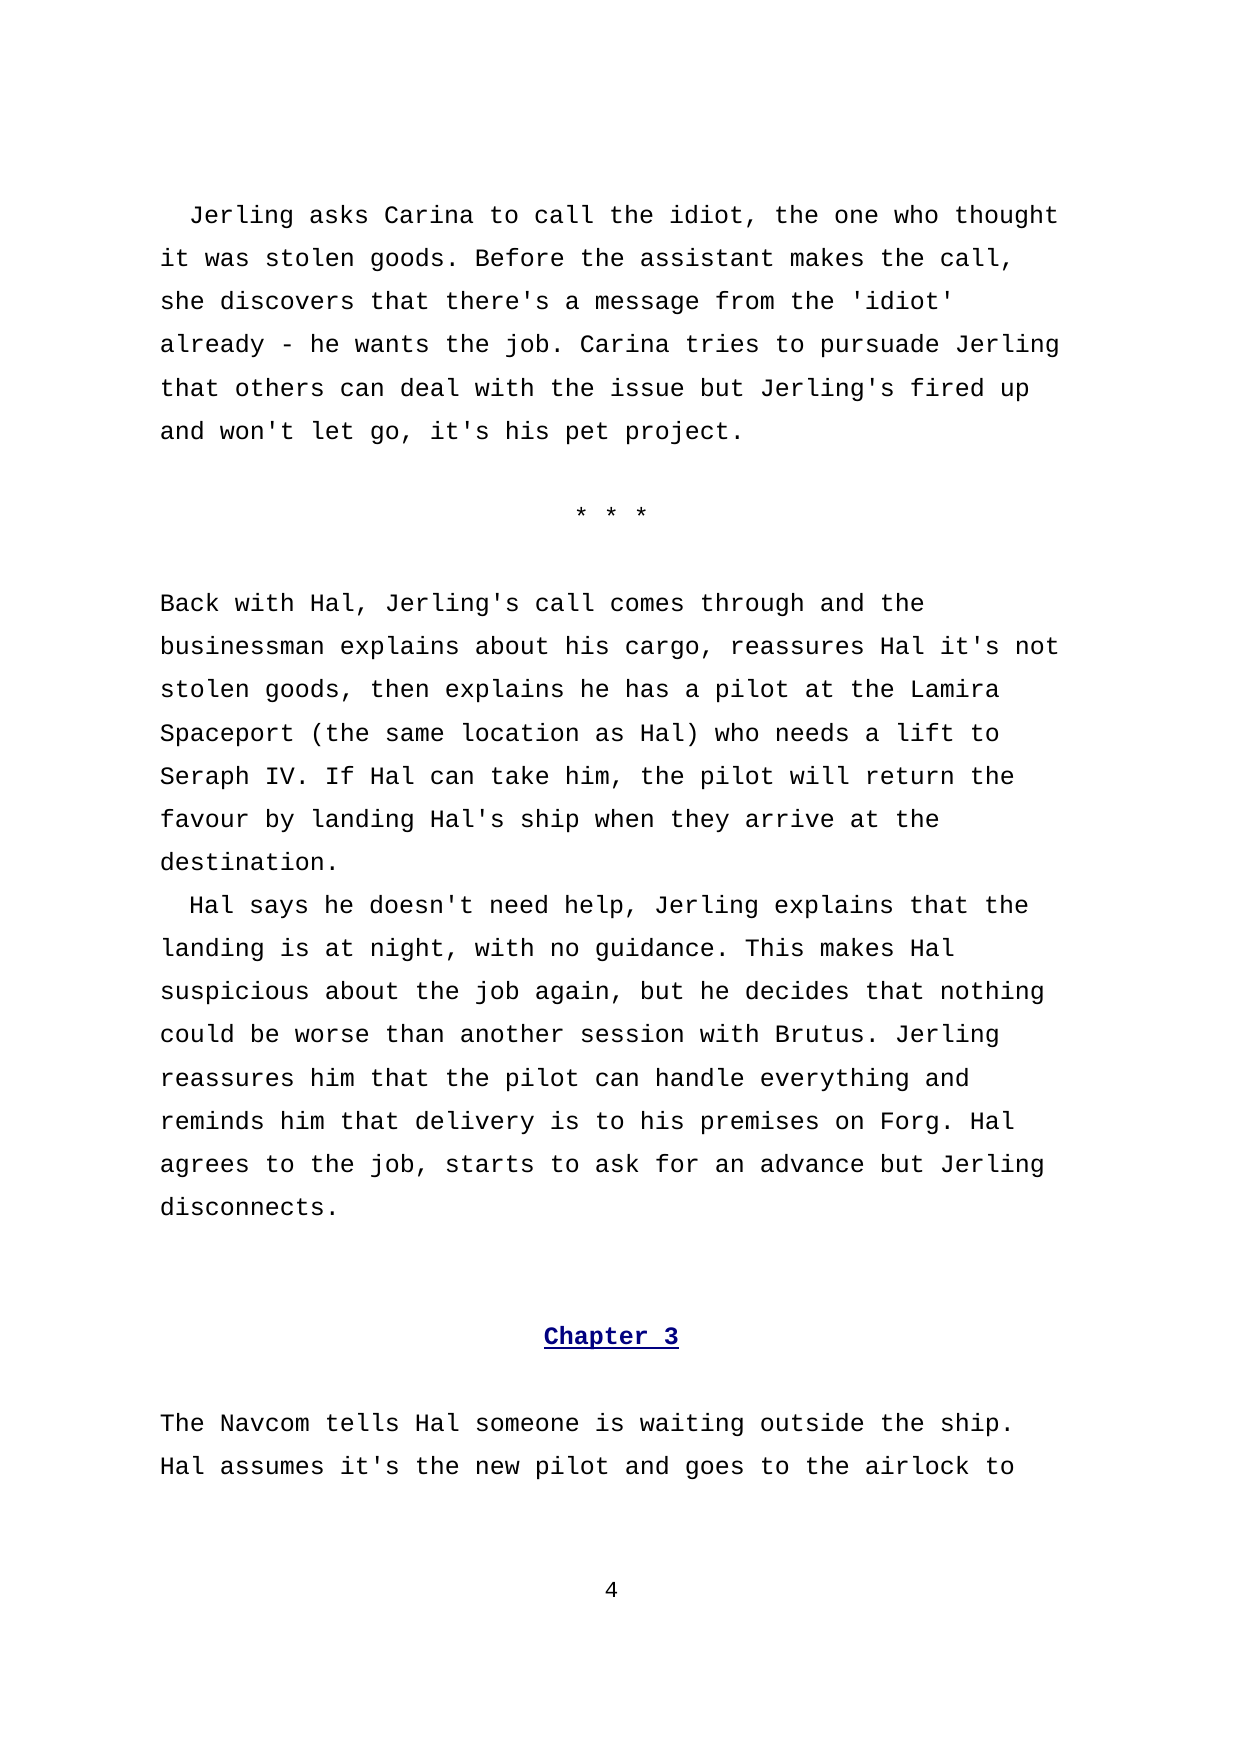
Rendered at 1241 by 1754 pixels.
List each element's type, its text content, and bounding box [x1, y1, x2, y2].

subtitle Chapter 3 [159, 1310, 1063, 1353]
text The Navcom tells Hal someone is waiting outside the ship. Hal assumes it's the new pilot and goes to the airlock to [159, 1396, 1063, 1483]
text Jerling asks Carina to call the idiot, the one who thought it was stolen goods. Before the assistant makes the call, she discovers that there's a message from the 'idiot' already - he wants the job. Carina tries to pursuade Jerling that others can deal with the issue but Jerling's fired up and won't let go, it's his pet project. [159, 189, 1063, 448]
subtitle * * * [159, 491, 1063, 534]
text Hal says he doesn't need help, Jerling explains that the landing is at night, with no guidance. This makes Hal suspicious about the job again, but he decides that nothing could be worse than another session with Brutus. Jerling reassures him that the pilot can handle everything and reminds him that delivery is to his premises on Forg. Hal agrees to the job, starts to ask for an advance but Jerling disconnects. [159, 879, 1063, 1224]
text Back with Hal, Jerling's call comes through and the businessman explains about his cargo, reassures Hal it's not stolen goods, then explains he has a pilot at the Lamira Spaceport (the same location as Hal) who needs a lift to Seraph IV. If Hal can take him, the pilot will return the favour by landing Hal's ship when they arrive at the destination. [159, 577, 1063, 879]
